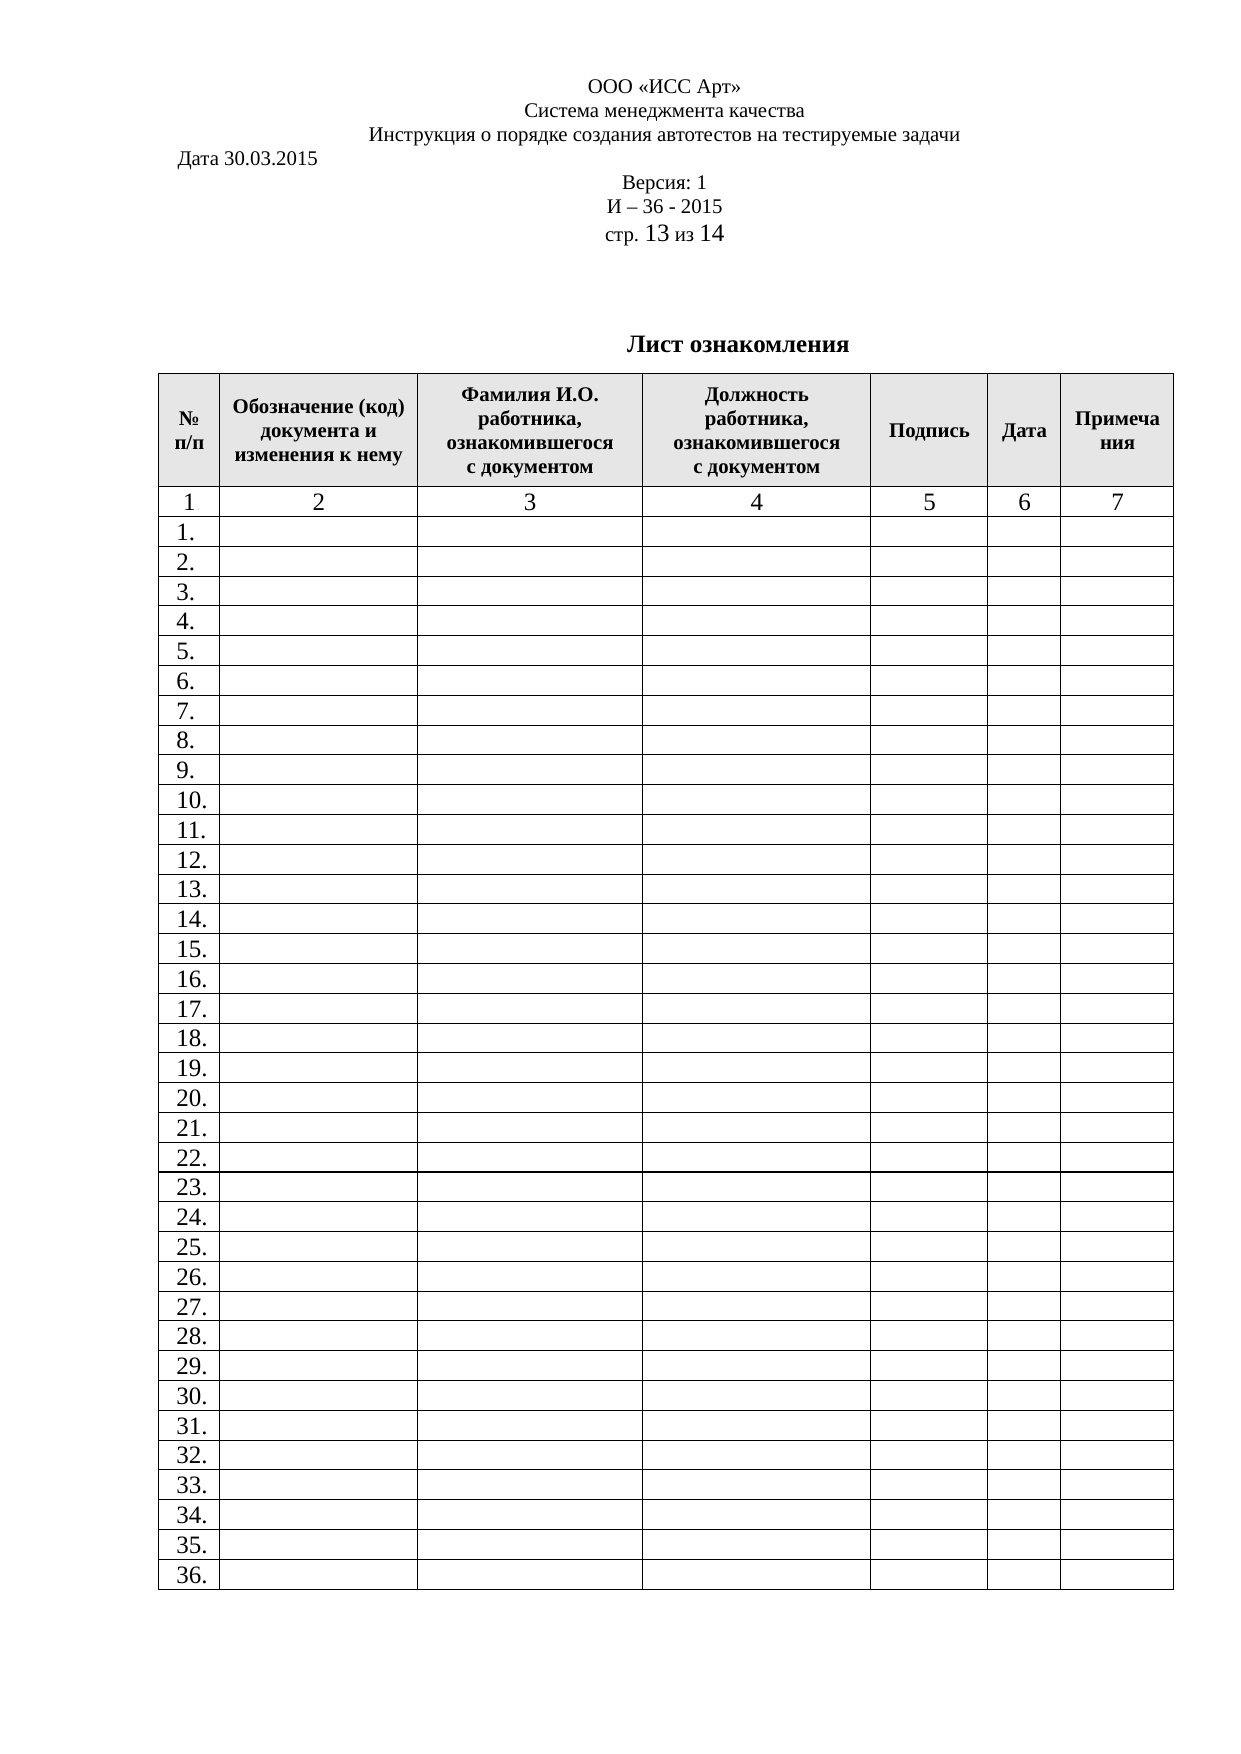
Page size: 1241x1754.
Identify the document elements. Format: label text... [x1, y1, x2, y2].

table_cell [418, 815, 642, 844]
table_cell [220, 666, 417, 695]
table_cell [220, 577, 417, 605]
table_cell [643, 815, 870, 844]
table_cell [988, 1500, 1060, 1529]
table_cell [871, 1053, 987, 1082]
table_cell [988, 1351, 1060, 1380]
table_cell [871, 964, 987, 993]
table_cell [988, 1202, 1060, 1231]
table_cell [418, 1351, 642, 1380]
table_cell [871, 577, 987, 605]
table_cell [418, 964, 642, 993]
table_cell [988, 1560, 1060, 1588]
table_cell [871, 1292, 987, 1320]
table_cell [643, 726, 870, 754]
table_cell [220, 1143, 417, 1171]
table_cell [988, 1232, 1060, 1261]
table_cell [220, 547, 417, 576]
table_cell [871, 1024, 987, 1052]
table_cell [643, 517, 870, 546]
table_cell [643, 1560, 870, 1588]
table_cell [871, 517, 987, 546]
table_cell [871, 636, 987, 665]
table_cell [643, 696, 870, 724]
table_cell [159, 1500, 219, 1529]
table_cell [220, 1173, 417, 1201]
table_cell [988, 1530, 1060, 1559]
table_cell [871, 785, 987, 814]
table_cell [871, 1441, 987, 1469]
table_cell [418, 606, 642, 635]
table_cell [418, 1083, 642, 1112]
table_cell [159, 1381, 219, 1410]
table_cell [988, 1053, 1060, 1082]
table_cell [418, 1441, 642, 1469]
table_cell [1061, 577, 1173, 605]
table_cell [1061, 1560, 1173, 1588]
table_cell [159, 1083, 219, 1112]
table_cell [1061, 785, 1173, 814]
table_cell [220, 1232, 417, 1261]
table_cell [159, 1560, 219, 1588]
table_cell [220, 904, 417, 933]
table_cell [220, 815, 417, 844]
table_cell [1061, 1381, 1173, 1410]
table_cell [418, 1381, 642, 1410]
table_cell [988, 904, 1060, 933]
table_cell [159, 1232, 219, 1261]
table_cell [159, 1470, 219, 1499]
table_cell [220, 1381, 417, 1410]
table_cell [871, 1262, 987, 1291]
table_cell [643, 577, 870, 605]
table_cell [418, 1232, 642, 1261]
table_cell [643, 1381, 870, 1410]
table_cell [988, 1173, 1060, 1201]
table_cell [643, 606, 870, 635]
table_header Дата [988, 374, 1060, 486]
table_cell [159, 696, 219, 724]
table_cell [643, 1321, 870, 1350]
table_cell [159, 1292, 219, 1320]
table_cell [159, 547, 219, 576]
table_cell [643, 1173, 870, 1201]
table_cell [159, 875, 219, 903]
table_cell [1061, 606, 1173, 635]
table_cell [1061, 547, 1173, 576]
table_cell [1061, 1053, 1173, 1082]
table_cell [220, 1202, 417, 1231]
table_cell [988, 994, 1060, 1022]
table_cell [988, 1470, 1060, 1499]
table_header Обозначение (код) документа и изменения к нему [220, 374, 417, 486]
table_cell [220, 1321, 417, 1350]
table_cell [220, 1083, 417, 1112]
table_cell [988, 577, 1060, 605]
table_cell [159, 1202, 219, 1231]
table_header № п/п [159, 374, 219, 486]
table_cell [418, 1053, 642, 1082]
table_cell [988, 666, 1060, 695]
table_cell [643, 964, 870, 993]
table_cell [871, 1351, 987, 1380]
table_cell [159, 606, 219, 635]
table_cell [159, 1173, 219, 1201]
table_cell [988, 517, 1060, 546]
table_cell [418, 547, 642, 576]
table_cell [871, 1560, 987, 1588]
table_cell [643, 1232, 870, 1261]
table_cell [220, 1292, 417, 1320]
table_cell [159, 517, 219, 546]
table_cell [418, 994, 642, 1022]
table_cell [1061, 666, 1173, 695]
table_cell [1061, 1530, 1173, 1559]
table_cell [988, 1083, 1060, 1112]
table_cell [418, 666, 642, 695]
table_cell [1061, 1292, 1173, 1320]
table_cell [418, 1173, 642, 1201]
table_cell [643, 1530, 870, 1559]
table_cell [643, 1143, 870, 1171]
table_cell [871, 904, 987, 933]
table_cell [418, 1470, 642, 1499]
table_cell [1061, 696, 1173, 724]
table_cell [1061, 1083, 1173, 1112]
table_cell 2 [220, 487, 417, 516]
table_cell [418, 1292, 642, 1320]
table_cell [159, 845, 219, 873]
table_cell [418, 785, 642, 814]
table_cell [643, 934, 870, 963]
table_cell [159, 1143, 219, 1171]
table_cell [1061, 517, 1173, 546]
table_cell [220, 696, 417, 724]
table_cell [418, 726, 642, 754]
table_cell [418, 1411, 642, 1439]
table_cell [159, 666, 219, 695]
table_cell [643, 636, 870, 665]
table_cell [220, 1441, 417, 1469]
table_cell [220, 875, 417, 903]
table_cell [418, 577, 642, 605]
table_cell [871, 726, 987, 754]
table_cell [159, 934, 219, 963]
table_cell [988, 1262, 1060, 1291]
table_cell [159, 1113, 219, 1142]
table_cell [418, 517, 642, 546]
table_cell [418, 1321, 642, 1350]
table_cell [220, 964, 417, 993]
table_cell [220, 845, 417, 873]
table_cell [1061, 875, 1173, 903]
table_cell 1 [159, 487, 219, 516]
table_cell [1061, 1143, 1173, 1171]
table_cell [871, 875, 987, 903]
table_cell [643, 1292, 870, 1320]
table_cell [988, 547, 1060, 576]
table_cell [418, 1530, 642, 1559]
table_cell [220, 785, 417, 814]
table_cell [871, 934, 987, 963]
table_cell [643, 904, 870, 933]
table_cell [159, 1530, 219, 1559]
table_cell [1061, 1232, 1173, 1261]
table_cell [871, 666, 987, 695]
table_cell [159, 636, 219, 665]
table_cell [220, 1470, 417, 1499]
table_cell [988, 1292, 1060, 1320]
table_cell [159, 1411, 219, 1439]
table_cell [220, 1411, 417, 1439]
table_cell [220, 1500, 417, 1529]
table_cell [159, 1441, 219, 1469]
table_cell [643, 1411, 870, 1439]
table_cell [988, 606, 1060, 635]
table_header Подпись [871, 374, 987, 486]
table_cell [220, 517, 417, 546]
table_cell [871, 1411, 987, 1439]
table_cell [871, 1232, 987, 1261]
table_cell [643, 1441, 870, 1469]
table_cell [418, 875, 642, 903]
table_cell [871, 1470, 987, 1499]
table_cell [643, 666, 870, 695]
table_cell [159, 577, 219, 605]
table_cell [418, 1262, 642, 1291]
table_cell [643, 547, 870, 576]
table_cell [1061, 755, 1173, 784]
table_cell [643, 1500, 870, 1529]
table_cell [418, 696, 642, 724]
table_cell [871, 1173, 987, 1201]
table_cell [988, 636, 1060, 665]
table_cell [871, 755, 987, 784]
table_cell [159, 726, 219, 754]
table_cell [643, 755, 870, 784]
table_cell [220, 1053, 417, 1082]
table_cell [220, 755, 417, 784]
table_cell [1061, 636, 1173, 665]
table_cell [1061, 964, 1173, 993]
table_cell [1061, 994, 1173, 1022]
table_cell [418, 934, 642, 963]
table_cell 6 [988, 487, 1060, 516]
table_cell [159, 1321, 219, 1350]
table_cell [871, 994, 987, 1022]
table_cell [418, 1143, 642, 1171]
table_cell [220, 1113, 417, 1142]
table_cell [1061, 1202, 1173, 1231]
table_cell [871, 1202, 987, 1231]
table_cell [159, 755, 219, 784]
table_cell [418, 1560, 642, 1588]
table_cell [159, 1024, 219, 1052]
table_cell [418, 1113, 642, 1142]
table_cell [1061, 1441, 1173, 1469]
table_cell [220, 1024, 417, 1052]
table_cell [988, 755, 1060, 784]
table_cell [988, 1441, 1060, 1469]
table_cell [643, 845, 870, 873]
table_cell [1061, 1470, 1173, 1499]
table_cell [1061, 845, 1173, 873]
table_cell [988, 696, 1060, 724]
table_cell [418, 755, 642, 784]
table_cell [159, 964, 219, 993]
table_cell [871, 1500, 987, 1529]
table_cell [871, 1321, 987, 1350]
table_cell [159, 1053, 219, 1082]
table_cell [1061, 1262, 1173, 1291]
table_cell [418, 636, 642, 665]
table_cell [220, 1351, 417, 1380]
table_cell [988, 785, 1060, 814]
table_cell [418, 904, 642, 933]
table_cell [871, 696, 987, 724]
table_header Фамилия И.О. работника, ознакомившегося с документом [418, 374, 642, 486]
table_cell [1061, 1321, 1173, 1350]
table_cell [871, 815, 987, 844]
table_cell [1061, 726, 1173, 754]
table_cell [220, 1560, 417, 1588]
table_cell [988, 1321, 1060, 1350]
table_cell [988, 1143, 1060, 1171]
table_cell [1061, 904, 1173, 933]
table_cell [643, 1202, 870, 1231]
table_cell [643, 1113, 870, 1142]
table_cell 7 [1061, 487, 1173, 516]
table_cell [220, 1530, 417, 1559]
table_cell [418, 1500, 642, 1529]
table_cell [643, 1351, 870, 1380]
table_cell [220, 726, 417, 754]
table_cell [871, 1113, 987, 1142]
table_cell [418, 845, 642, 873]
table_cell [643, 1262, 870, 1291]
table_header Примечания [1061, 374, 1173, 486]
table_cell [159, 1262, 219, 1291]
table_cell 4 [643, 487, 870, 516]
table_cell [988, 1411, 1060, 1439]
table_cell [159, 1351, 219, 1380]
table_header Должность работника, ознакомившегося с документом [643, 374, 870, 486]
table_cell [988, 934, 1060, 963]
table_cell [1061, 815, 1173, 844]
table_cell [643, 785, 870, 814]
table_cell [643, 1024, 870, 1052]
table_cell [871, 1530, 987, 1559]
table_cell [871, 547, 987, 576]
table_cell [988, 1381, 1060, 1410]
table_cell [871, 606, 987, 635]
table_cell [159, 904, 219, 933]
table_cell [418, 1024, 642, 1052]
table_cell [220, 606, 417, 635]
table_cell [643, 994, 870, 1022]
table_cell [643, 1470, 870, 1499]
table_cell [643, 1053, 870, 1082]
table_cell [1061, 1351, 1173, 1380]
table_cell 3 [418, 487, 642, 516]
table_cell [159, 994, 219, 1022]
table_cell [643, 1083, 870, 1112]
table_cell [988, 1024, 1060, 1052]
table_cell [1061, 1113, 1173, 1142]
table_cell [871, 1143, 987, 1171]
table_cell [220, 636, 417, 665]
table_cell [1061, 1411, 1173, 1439]
table_cell 5 [871, 487, 987, 516]
table_cell [988, 815, 1060, 844]
table_cell [871, 1381, 987, 1410]
table_cell [1061, 934, 1173, 963]
table_cell [988, 1113, 1060, 1142]
table_cell [418, 1202, 642, 1231]
table_cell [1061, 1500, 1173, 1529]
table_cell [871, 1083, 987, 1112]
table_cell [871, 845, 987, 873]
table_cell [988, 845, 1060, 873]
table_cell [988, 875, 1060, 903]
table_cell [159, 785, 219, 814]
table_cell [220, 1262, 417, 1291]
table_cell [988, 964, 1060, 993]
table_cell [988, 726, 1060, 754]
subtitle Лист ознакомления [251, 329, 1152, 358]
table_cell [1061, 1024, 1173, 1052]
table_cell [159, 815, 219, 844]
table_cell [643, 875, 870, 903]
table_cell [220, 994, 417, 1022]
table_cell [1061, 1173, 1173, 1201]
table_cell [220, 934, 417, 963]
